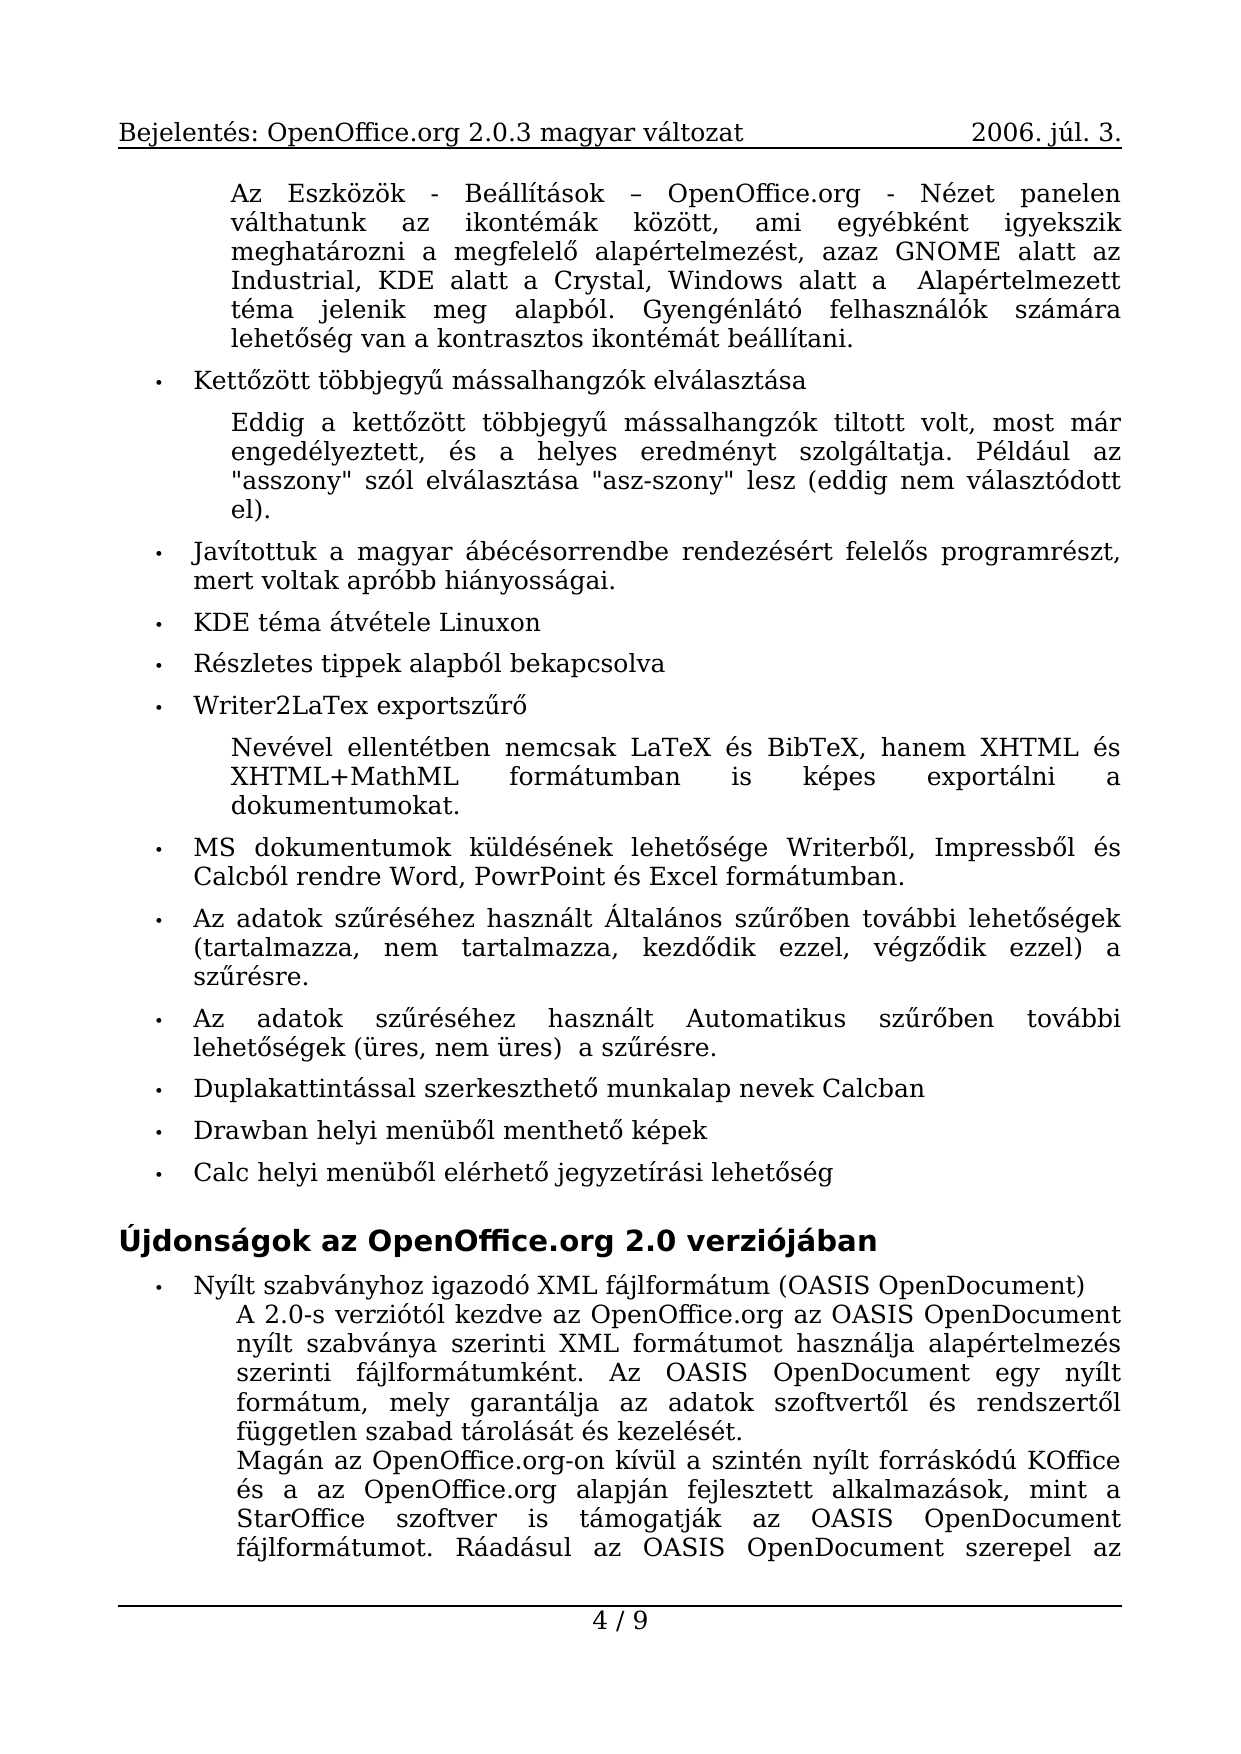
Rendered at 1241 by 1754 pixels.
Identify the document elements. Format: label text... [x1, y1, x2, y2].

list Az Eszközök - Beállítások – OpenOffice.org - Nézet panelen válthatunk az ikontémák között, ami egyébként igyekszik meghatározni a megfelelő alapértelmezést, azaz GNOME alatt az Industrial, KDE alatt a Crystal, Windows alatt a Alapértelmezett téma jelenik meg alapból. Gyengénlátó felhasználók számára lehetőség van a kontrasztos ikontémát beállítani. [193, 179, 1122, 354]
list Kettőzött többjegyű mássalhangzók elválasztása [156, 366, 1122, 396]
list Duplakattintással szerkeszthető munkalap nevek Calcban [156, 1075, 1122, 1104]
list Writer2LaTex exportszűrő [156, 691, 1122, 721]
list Az adatok szűréséhez használt Automatikus szűrőben további lehetőségek (üres, nem üres) a szűrésre. [156, 1004, 1122, 1062]
text A 2.0-s verziótól kezdve az OpenOffice.org az OASIS OpenDocument nyílt szabványa szerinti XML formátumot használja alapértelmezés szerinti fájlformátumként. Az OASIS OpenDocument egy nyílt formátum, mely garantálja az adatok szoftvertől és rendszertől független szabad tárolását és kezelését. [236, 1300, 1122, 1446]
list Részletes tippek alapból bekapcsolva [156, 650, 1122, 679]
list Nyílt szabványhoz igazodó XML fájlformátum (OASIS OpenDocument) [156, 1271, 1122, 1300]
list Javítottuk a magyar ábécésorrendbe rendezésért felelős programrészt, mert voltak apróbb hiányosságai. [156, 537, 1122, 596]
list Az adatok szűréséhez használt Általános szűrőben további lehetőségek (tartalmazza, nem tartalmazza, kezdődik ezzel, végződik ezzel) a szűrésre. [156, 904, 1122, 991]
list KDE téma átvétele Linuxon [156, 608, 1122, 637]
subtitle Újdonságok az OpenOffice.org 2.0 verziójában [118, 1225, 1122, 1259]
list Nevével ellentétben nemcsak LaTeX és BibTeX, hanem XHTML és XHTML+MathML formátumban is képes exportálni a dokumentumokat. [193, 733, 1122, 821]
list Calc helyi menüből elérhető jegyzetírási lehetőség [156, 1158, 1122, 1187]
text Magán az OpenOffice.org-on kívül a szintén nyílt forráskódú KOffice és a az OpenOffice.org alapján fejlesztett alkalmazások, mint a StarOffice szoftver is támogatják az OASIS OpenDocument fájlformátumot. Ráadásul az OASIS OpenDocument szerepel az [236, 1446, 1122, 1563]
list MS dokumentumok küldésének lehetősége Writerből, Impressből és Calcból rendre Word, PowrPoint és Excel formátumban. [156, 833, 1122, 891]
list Drawban helyi menüből menthető képek [156, 1116, 1122, 1146]
list Eddig a kettőzött többjegyű mássalhangzók tiltott volt, most már engedélyeztett, és a helyes eredményt szolgáltatja. Például az "asszony" szól elválasztása "asz-szony" lesz (eddig nem választódott el). [193, 408, 1122, 525]
